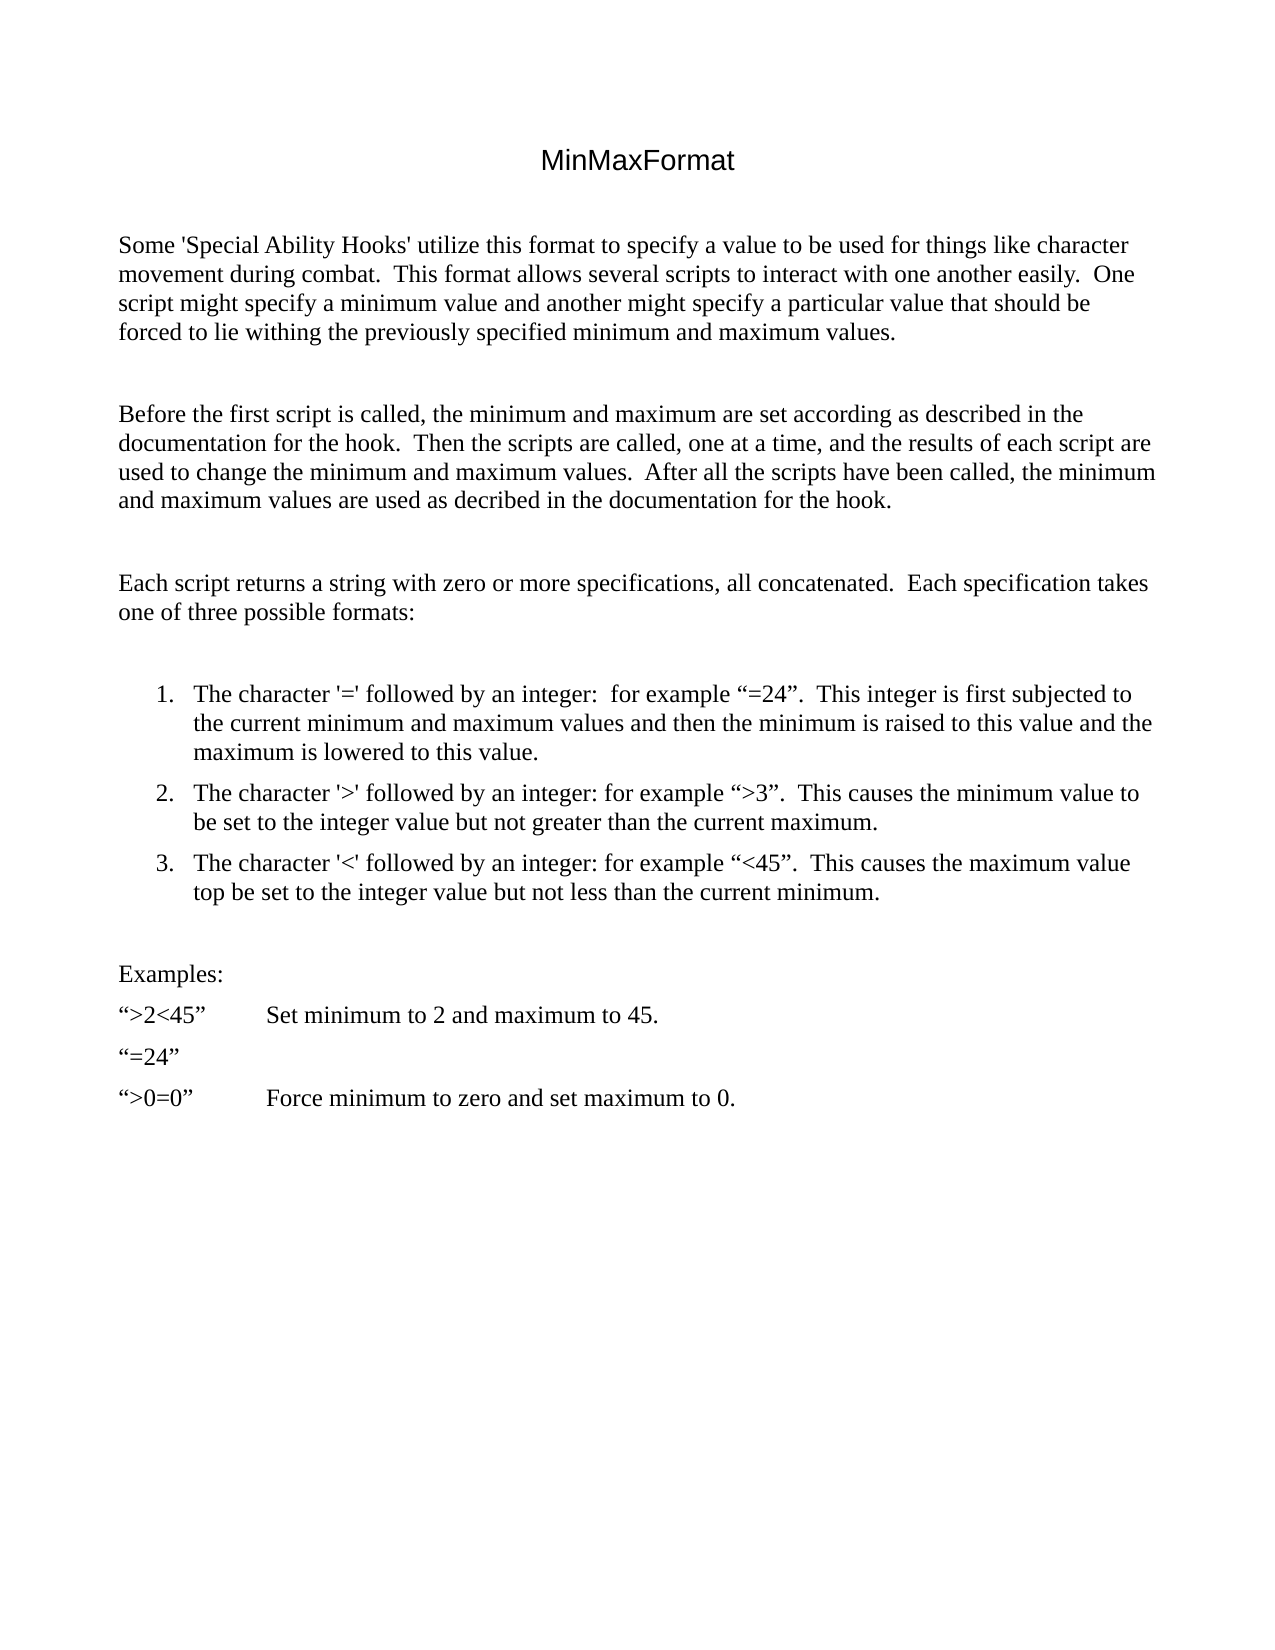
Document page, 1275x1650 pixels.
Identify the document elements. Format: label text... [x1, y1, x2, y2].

text Examples: [118, 959, 1157, 988]
subtitle MinMaxFormat [118, 143, 1157, 177]
text “=24” [118, 1042, 1157, 1070]
text “>2<45” Set minimum to 2 and maximum to 45. [118, 1000, 1157, 1029]
text Before the first script is called, the minimum and maximum are set according as described in the documentation for the hook. Then the scripts are called, one at a time, and the results of each script are used to change the minimum and maximum values. After all the scripts have been called, the minimum and maximum values are used as decribed in the documentation for the hook. [118, 399, 1157, 514]
text “>0=0” Force minimum to zero and set maximum to 0. [118, 1083, 1157, 1112]
list The character '<' followed by an integer: for example “<45”. This causes the maximum value top be set to the integer value but not less than the current minimum. [156, 848, 1157, 905]
text Some 'Special Ability Hooks' utilize this format to specify a value to be used for things like character movement during combat. This format allows several scripts to interact with one another easily. One script might specify a minimum value and another might specify a particular value that should be forced to lie withing the previously specified minimum and maximum values. [118, 230, 1157, 345]
text Each script returns a string with zero or more specifications, all concatenated. Each specification takes one of three possible formats: [118, 568, 1157, 625]
list The character '=' followed by an integer: for example “=24”. This integer is first subjected to the current minimum and maximum values and then the minimum is raised to this value and the maximum is lowered to this value. [156, 679, 1157, 765]
list The character '>' followed by an integer: for example “>3”. This causes the minimum value to be set to the integer value but not greater than the current maximum. [156, 778, 1157, 835]
